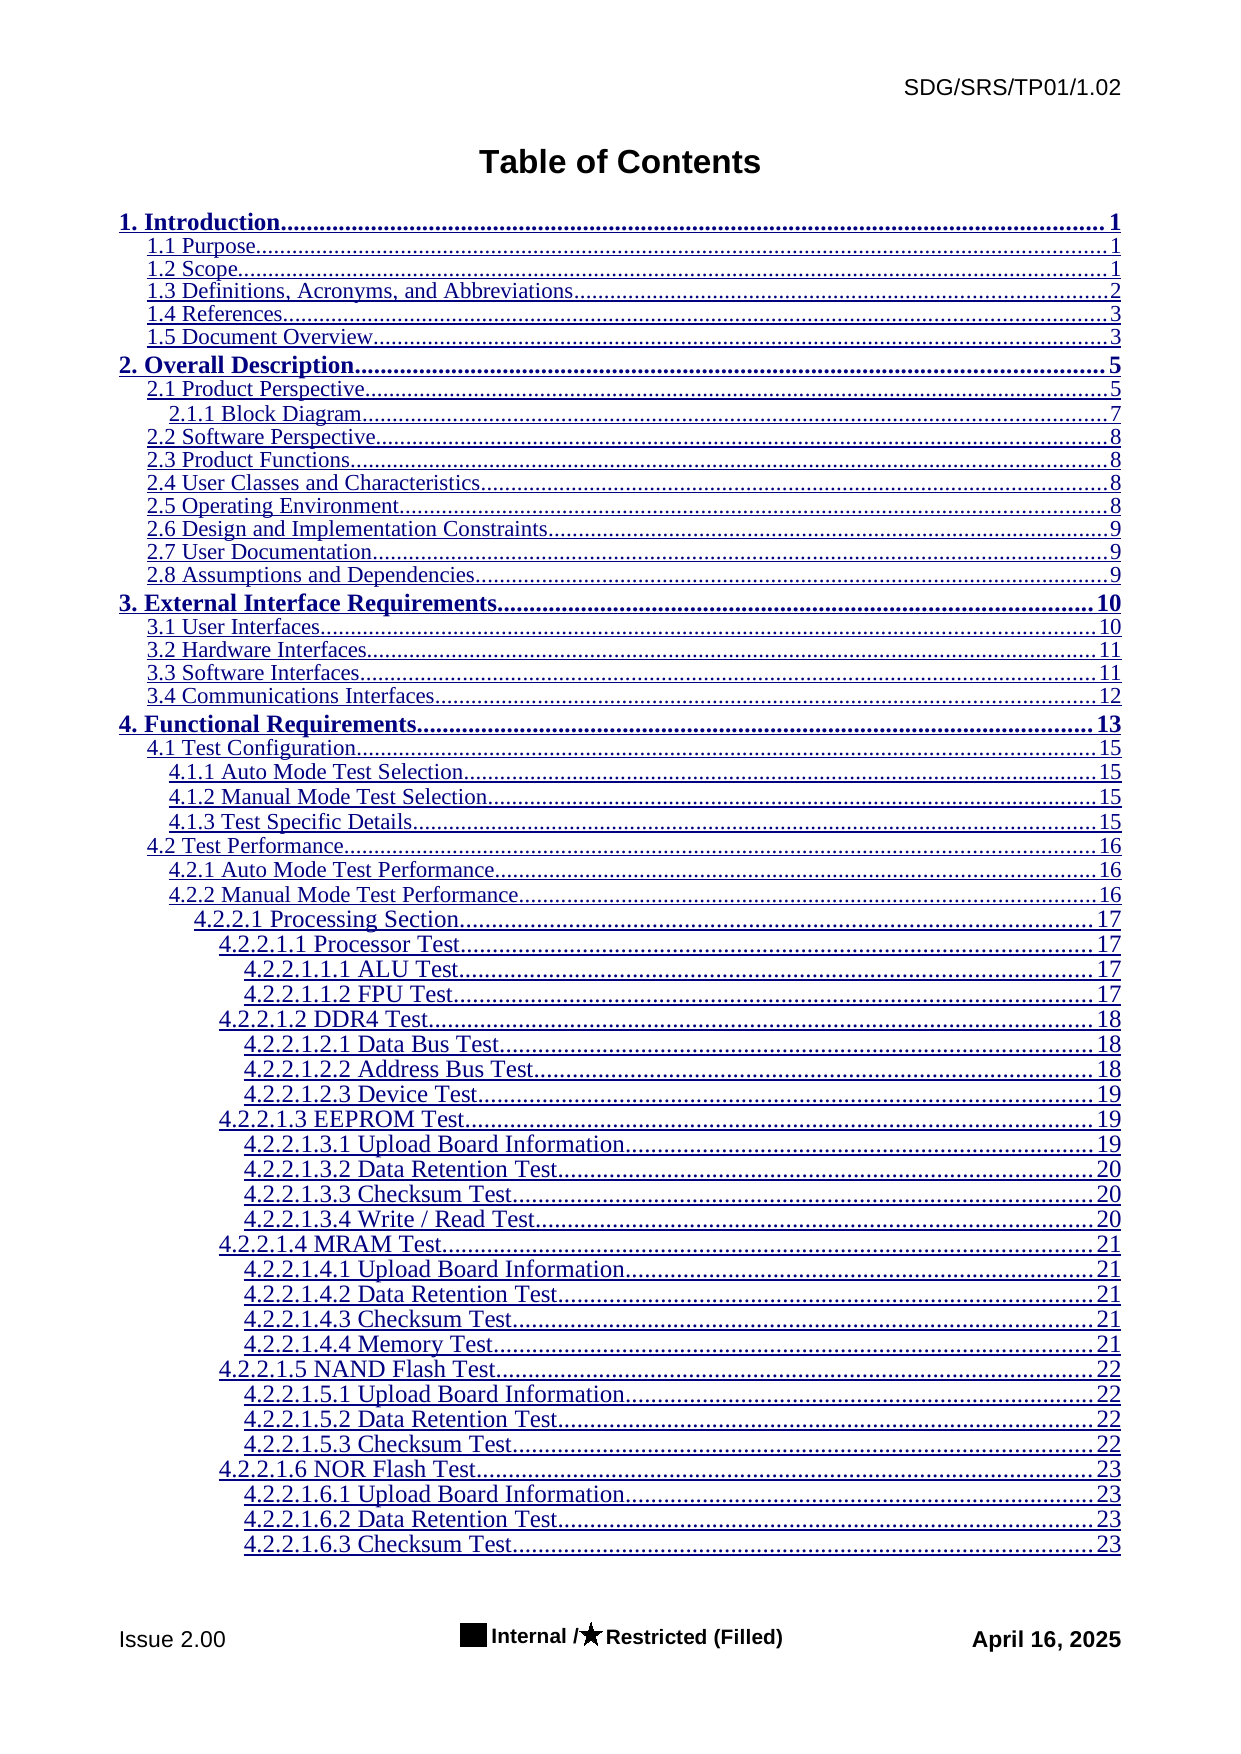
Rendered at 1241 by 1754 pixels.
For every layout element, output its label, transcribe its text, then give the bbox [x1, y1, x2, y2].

text 1.4 References 3 [147, 303, 1122, 326]
text 4.2.2.1.3.4 Write / Read Test 20 [243, 1208, 1122, 1233]
text 4.2.2.1.4.4 Memory Test 21 [243, 1333, 1122, 1358]
text 4.1 Test Configuration 15 [147, 737, 1122, 757]
text 2.1 Product Perspective 5 [147, 378, 1122, 401]
text 4.2.2.1.5.2 Data Retention Test 22 [243, 1408, 1122, 1433]
text 4.1.3 Test Specific Details 15 [168, 810, 1122, 831]
text 4.2.2.1.6.3 Checksum Test 23 [243, 1533, 1122, 1558]
text 2.8 Assumptions and Dependencies 9 [147, 564, 1122, 587]
text 4.2.2.1.4.3 Checksum Test 21 [243, 1308, 1122, 1333]
text 4.2.2.1.6.2 Data Retention Test 23 [243, 1508, 1122, 1533]
text 1. Introduction 1 [118, 212, 1122, 235]
text 2.4 User Classes and Characteristics 8 [147, 472, 1122, 495]
text 1.2 Scope 1 [147, 258, 1122, 281]
text 1.1 Purpose 1 [147, 235, 1122, 258]
text 4.2.2.1.4.2 Data Retention Test 21 [243, 1283, 1122, 1308]
text 4.2.2.1.3.2 Data Retention Test 20 [243, 1158, 1122, 1183]
text 3.1 User Interfaces 10 [147, 616, 1122, 636]
text 2.7 User Documentation 9 [147, 541, 1122, 564]
text 1.3 Definitions, Acronyms, and Abbreviations 2 [147, 281, 1122, 303]
text 4.2.2.1.6 NOR Flash Test 23 [218, 1458, 1122, 1483]
text 4. Functional Requirements 13 [118, 714, 1122, 737]
text 2. Overall Description 5 [118, 356, 1122, 378]
text 4.2.2.1.4.1 Upload Board Information 21 [243, 1258, 1122, 1283]
text 4.2.2.1.5.3 Checksum Test 22 [243, 1433, 1122, 1458]
text 4.2.2.1.5 NAND Flash Test 22 [218, 1358, 1122, 1383]
text 4.2.2.1.1.2 FPU Test 17 [243, 983, 1122, 1008]
text 4.2.2.1.3.1 Upload Board Information 19 [243, 1133, 1122, 1158]
text 4.2.2 Manual Mode Test Performance 16 [168, 883, 1122, 904]
text 2.6 Design and Implementation Constraints 9 [147, 518, 1122, 541]
text 4.2.2.1.2.2 Address Bus Test 18 [243, 1058, 1122, 1083]
text 4.2.2.1.5.1 Upload Board Information 22 [243, 1383, 1122, 1408]
text 3.4 Communications Interfaces 12 [147, 685, 1122, 705]
text 4.2.1 Auto Mode Test Performance 16 [168, 858, 1122, 879]
text 1.5 Document Overview 3 [147, 326, 1122, 349]
text 4.2.2.1.2 DDR4 Test 18 [218, 1008, 1122, 1033]
text 2.5 Operating Environment 8 [147, 495, 1122, 518]
text 4.2.2.1.6.1 Upload Board Information 23 [243, 1483, 1122, 1508]
text 4.2.2.1 Processing Section 17 [193, 908, 1122, 933]
text 4.2.2.1.4 MRAM Test 21 [218, 1233, 1122, 1258]
text 4.1.2 Manual Mode Test Selection 15 [168, 785, 1122, 806]
text 3.2 Hardware Interfaces 11 [147, 639, 1122, 659]
text 4.2 Test Performance 16 [147, 835, 1122, 855]
text 4.2.2.1.3 EEPROM Test 19 [218, 1108, 1122, 1133]
text 4.2.2.1.1.1 ALU Test 17 [243, 958, 1122, 983]
text 3.3 Software Interfaces 11 [147, 662, 1122, 682]
text 2.1.1 Block Diagram 7 [168, 401, 1122, 426]
text 2.3 Product Functions 8 [147, 449, 1122, 472]
text Table of Contents [118, 142, 1122, 181]
text 4.2.2.1.2.1 Data Bus Test 18 [243, 1033, 1122, 1058]
text 4.2.2.1.3.3 Checksum Test 20 [243, 1183, 1122, 1208]
text 2.2 Software Perspective 8 [147, 426, 1122, 449]
text 4.2.2.1.1 Processor Test 17 [218, 933, 1122, 958]
text 3. External Interface Requirements 10 [118, 593, 1122, 616]
text 4.1.1 Auto Mode Test Selection 15 [168, 760, 1122, 781]
text 4.2.2.1.2.3 Device Test 19 [243, 1083, 1122, 1108]
